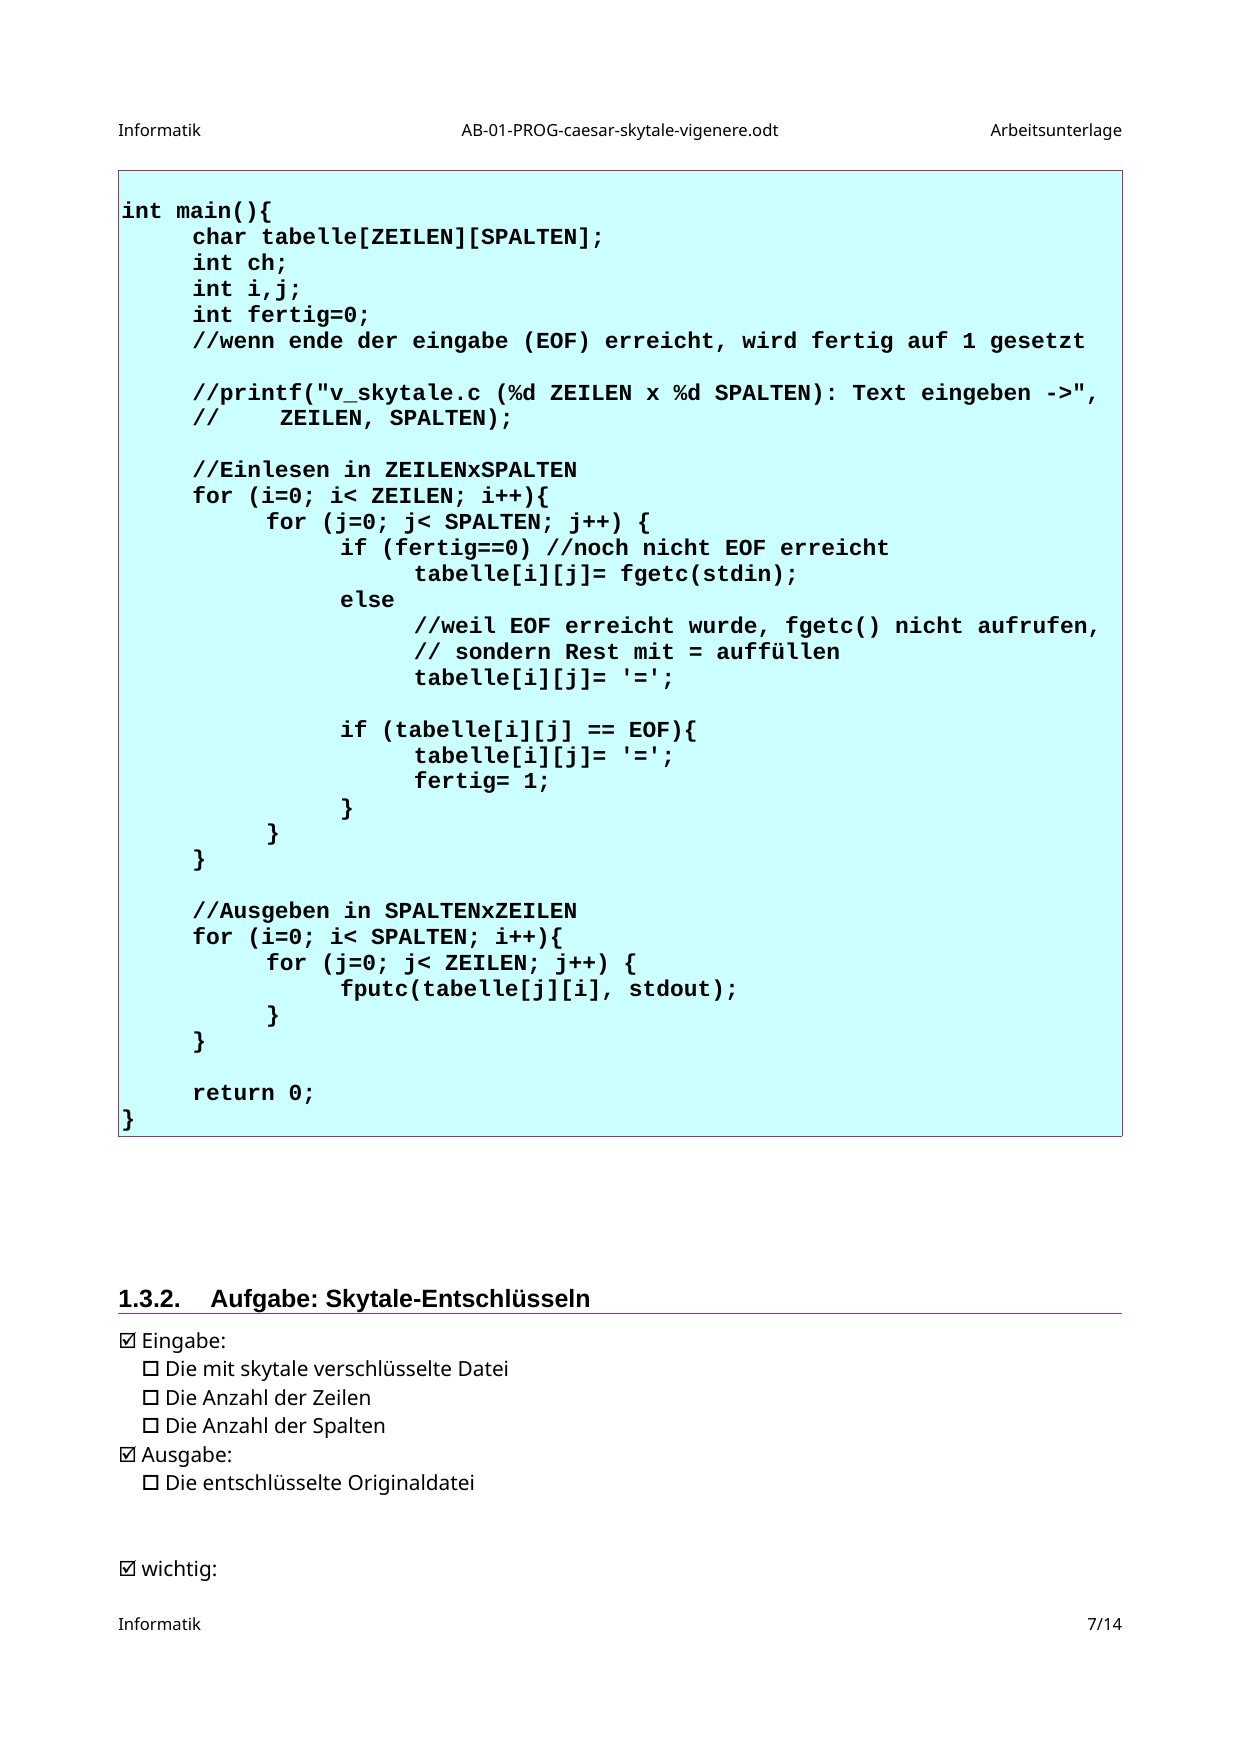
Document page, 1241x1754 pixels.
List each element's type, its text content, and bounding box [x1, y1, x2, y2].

text int fertig=0; [119, 300, 1122, 326]
text //wenn ende der eingabe (EOF) erreicht, wird fertig auf 1 gesetzt [119, 326, 1122, 352]
text //Ausgeben in SPALTENxZEILEN [119, 897, 1122, 922]
text } [119, 1000, 1122, 1026]
text return 0; [119, 1078, 1122, 1104]
list Eingabe: [118, 1326, 1122, 1354]
text for (j=0; j< SPALTEN; j++) { [119, 507, 1122, 533]
text if (tabelle[i][j] == EOF){ [119, 715, 1122, 741]
text for (i=0; i< SPALTEN; i++){ [119, 922, 1122, 948]
text if (fertig==0) //noch nicht EOF erreicht [119, 533, 1122, 559]
text else [119, 585, 1122, 611]
text int i,j; [119, 274, 1122, 300]
text int main(){ [119, 196, 1122, 222]
text fertig= 1; [119, 767, 1122, 793]
text } [119, 845, 1122, 871]
list Ausgabe: [118, 1440, 1122, 1468]
list wichtig: [118, 1554, 1122, 1582]
text //Einlesen in ZEILENxSPALTEN [119, 456, 1122, 482]
text tabelle[i][j]= fgetc(stdin); [119, 559, 1122, 585]
subtitle Aufgabe: Skytale-Entschlüsseln [118, 1284, 1122, 1313]
text // sondern Rest mit = auffüllen [119, 637, 1122, 663]
text tabelle[i][j]= '='; [119, 663, 1122, 689]
list Die mit skytale verschlüsselte Datei [141, 1354, 1122, 1383]
text tabelle[i][j]= '='; [119, 741, 1122, 767]
text } [119, 1026, 1122, 1052]
text for (i=0; i< ZEILEN; i++){ [119, 482, 1122, 507]
list Die Anzahl der Zeilen [141, 1383, 1122, 1411]
text int ch; [119, 248, 1122, 274]
text //printf("v_skytale.c (%d ZEILEN x %d SPALTEN): Text eingeben ->", [119, 378, 1122, 404]
text //weil EOF erreicht wurde, fgetc() nicht aufrufen, [119, 611, 1122, 637]
text } [119, 793, 1122, 819]
text // ZEILEN, SPALTEN); [119, 404, 1122, 430]
text } [119, 819, 1122, 845]
text fputc(tabelle[j][i], stdout); [119, 974, 1122, 1000]
text for (j=0; j< ZEILEN; j++) { [119, 948, 1122, 974]
list Die Anzahl der Spalten [141, 1411, 1122, 1440]
text char tabelle[ZEILEN][SPALTEN]; [119, 222, 1122, 248]
text } [119, 1104, 1122, 1136]
list Die entschlüsselte Originaldatei [141, 1468, 1122, 1525]
